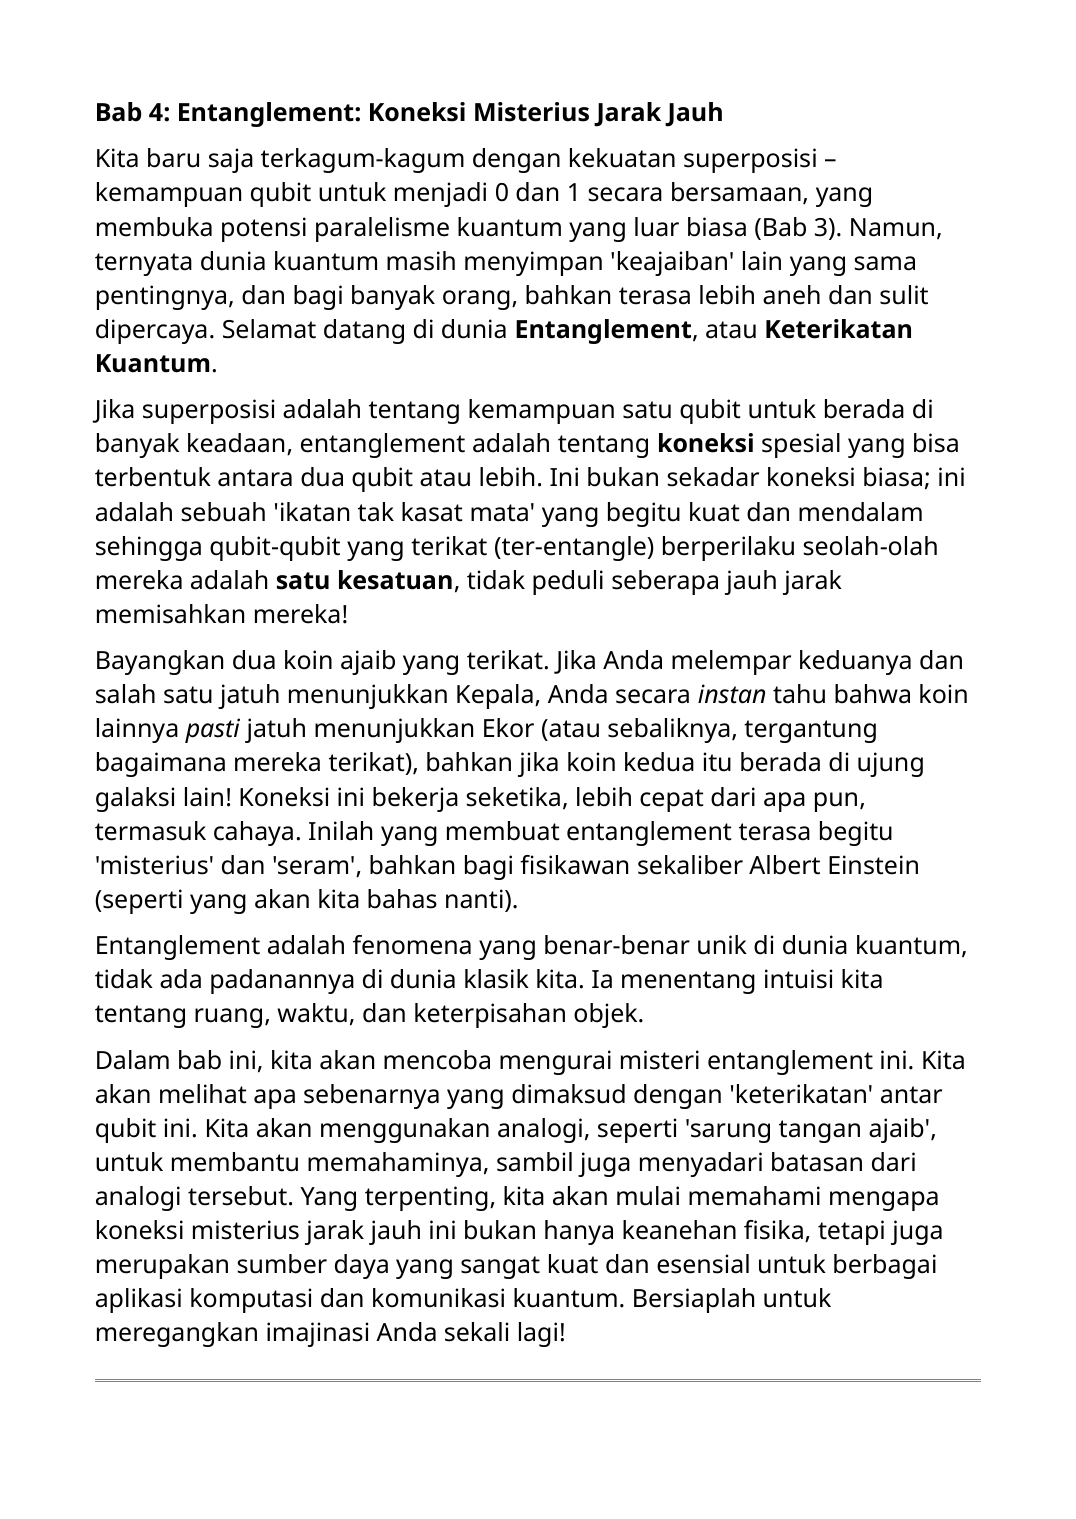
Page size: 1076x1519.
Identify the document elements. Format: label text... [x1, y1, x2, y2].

text Bayangkan dua koin ajaib yang terikat. Jika Anda melempar keduanya dan salah satu jatuh menunjukkan Kepala, Anda secara instan tahu bahwa koin lainnya pasti jatuh menunjukkan Ekor (atau sebaliknya, tergantung bagaimana mereka terikat), bahkan jika koin kedua itu berada di ujung galaksi lain! Koneksi ini bekerja seketika, lebih cepat dari apa pun, termasuk cahaya. Inilah yang membuat entanglement terasa begitu 'misterius' dan 'seram', bahkan bagi fisikawan sekaliber Albert Einstein (seperti yang akan kita bahas nanti). [94, 643, 981, 915]
text Jika superposisi adalah tentang kemampuan satu qubit untuk berada di banyak keadaan, entanglement adalah tentang koneksi spesial yang bisa terbentuk antara dua qubit atau lebih. Ini bukan sekadar koneksi biasa; ini adalah sebuah 'ikatan tak kasat mata' yang begitu kuat dan mendalam sehingga qubit-qubit yang terikat (ter-entangle) berperilaku seolah-olah mereka adalah satu kesatuan, tidak peduli seberapa jauh jarak memisahkan mereka! [94, 392, 981, 630]
text Kita baru saja terkagum-kagum dengan kekuatan superposisi – kemampuan qubit untuk menjadi 0 dan 1 secara bersamaan, yang membuka potensi paralelisme kuantum yang luar biasa (Bab 3). Namun, ternyata dunia kuantum masih menyimpan 'keajaiban' lain yang sama pentingnya, dan bagi banyak orang, bahkan terasa lebih aneh dan sulit dipercaya. Selamat datang di dunia Entanglement, atau Keterikatan Kuantum. [94, 141, 981, 379]
text Bab 4: Entanglement: Koneksi Misterius Jarak Jauh [94, 94, 981, 128]
text Entanglement adalah fenomena yang benar-benar unik di dunia kuantum, tidak ada padanannya di dunia klasik kita. Ia menentang intuisi kita tentang ruang, waktu, dan keterpisahan objek. [94, 928, 981, 1030]
text Dalam bab ini, kita akan mencoba mengurai misteri entanglement ini. Kita akan melihat apa sebenarnya yang dimaksud dengan 'keterikatan' antar qubit ini. Kita akan menggunakan analogi, seperti 'sarung tangan ajaib', untuk membantu memahaminya, sambil juga menyadari batasan dari analogi tersebut. Yang terpenting, kita akan mulai memahami mengapa koneksi misterius jarak jauh ini bukan hanya keanehan fisika, tetapi juga merupakan sumber daya yang sangat kuat dan esensial untuk berbagai aplikasi komputasi dan komunikasi kuantum. Bersiaplah untuk meregangkan imajinasi Anda sekali lagi! [94, 1043, 981, 1349]
